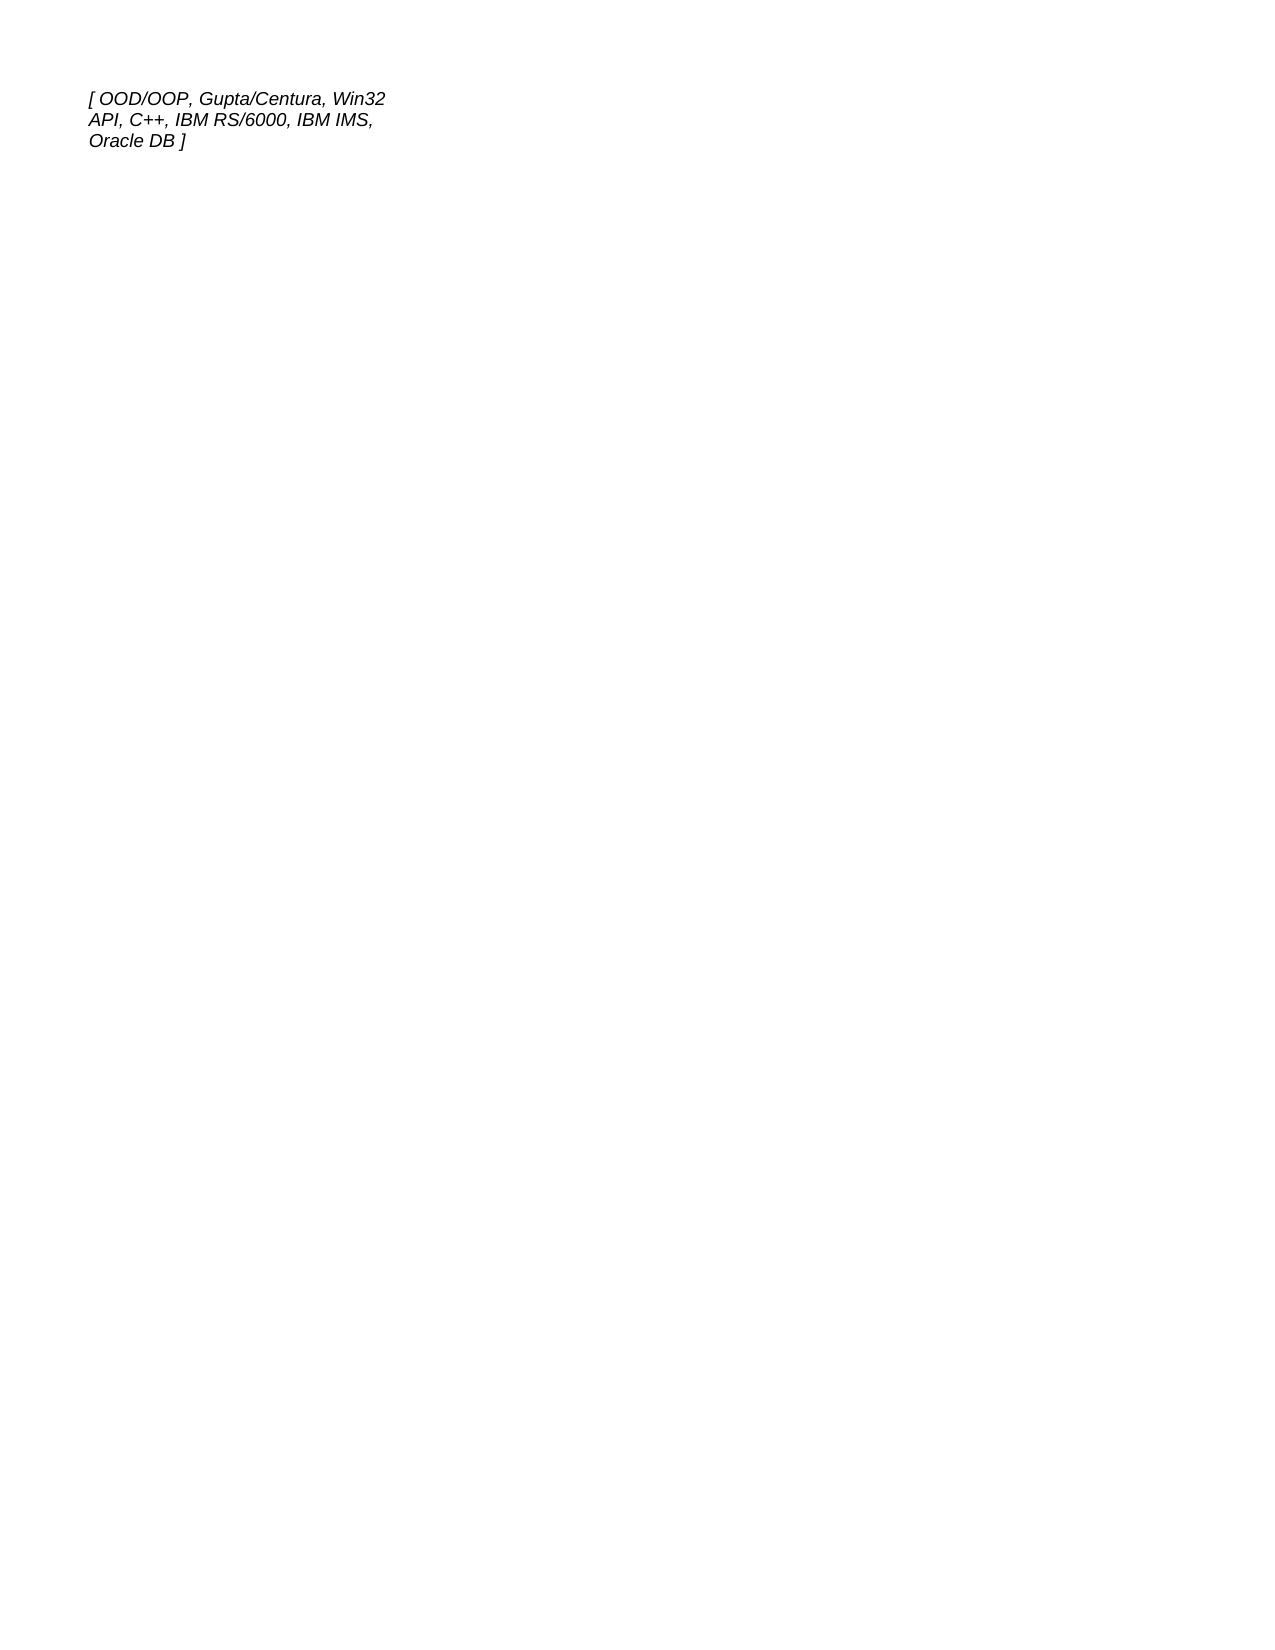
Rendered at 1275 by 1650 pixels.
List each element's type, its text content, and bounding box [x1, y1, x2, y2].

text [ OOD/OOP, Gupta/Centura, Win32 API, C++, IBM RS/6000, IBM IMS, Oracle DB ] [88, 88, 424, 151]
